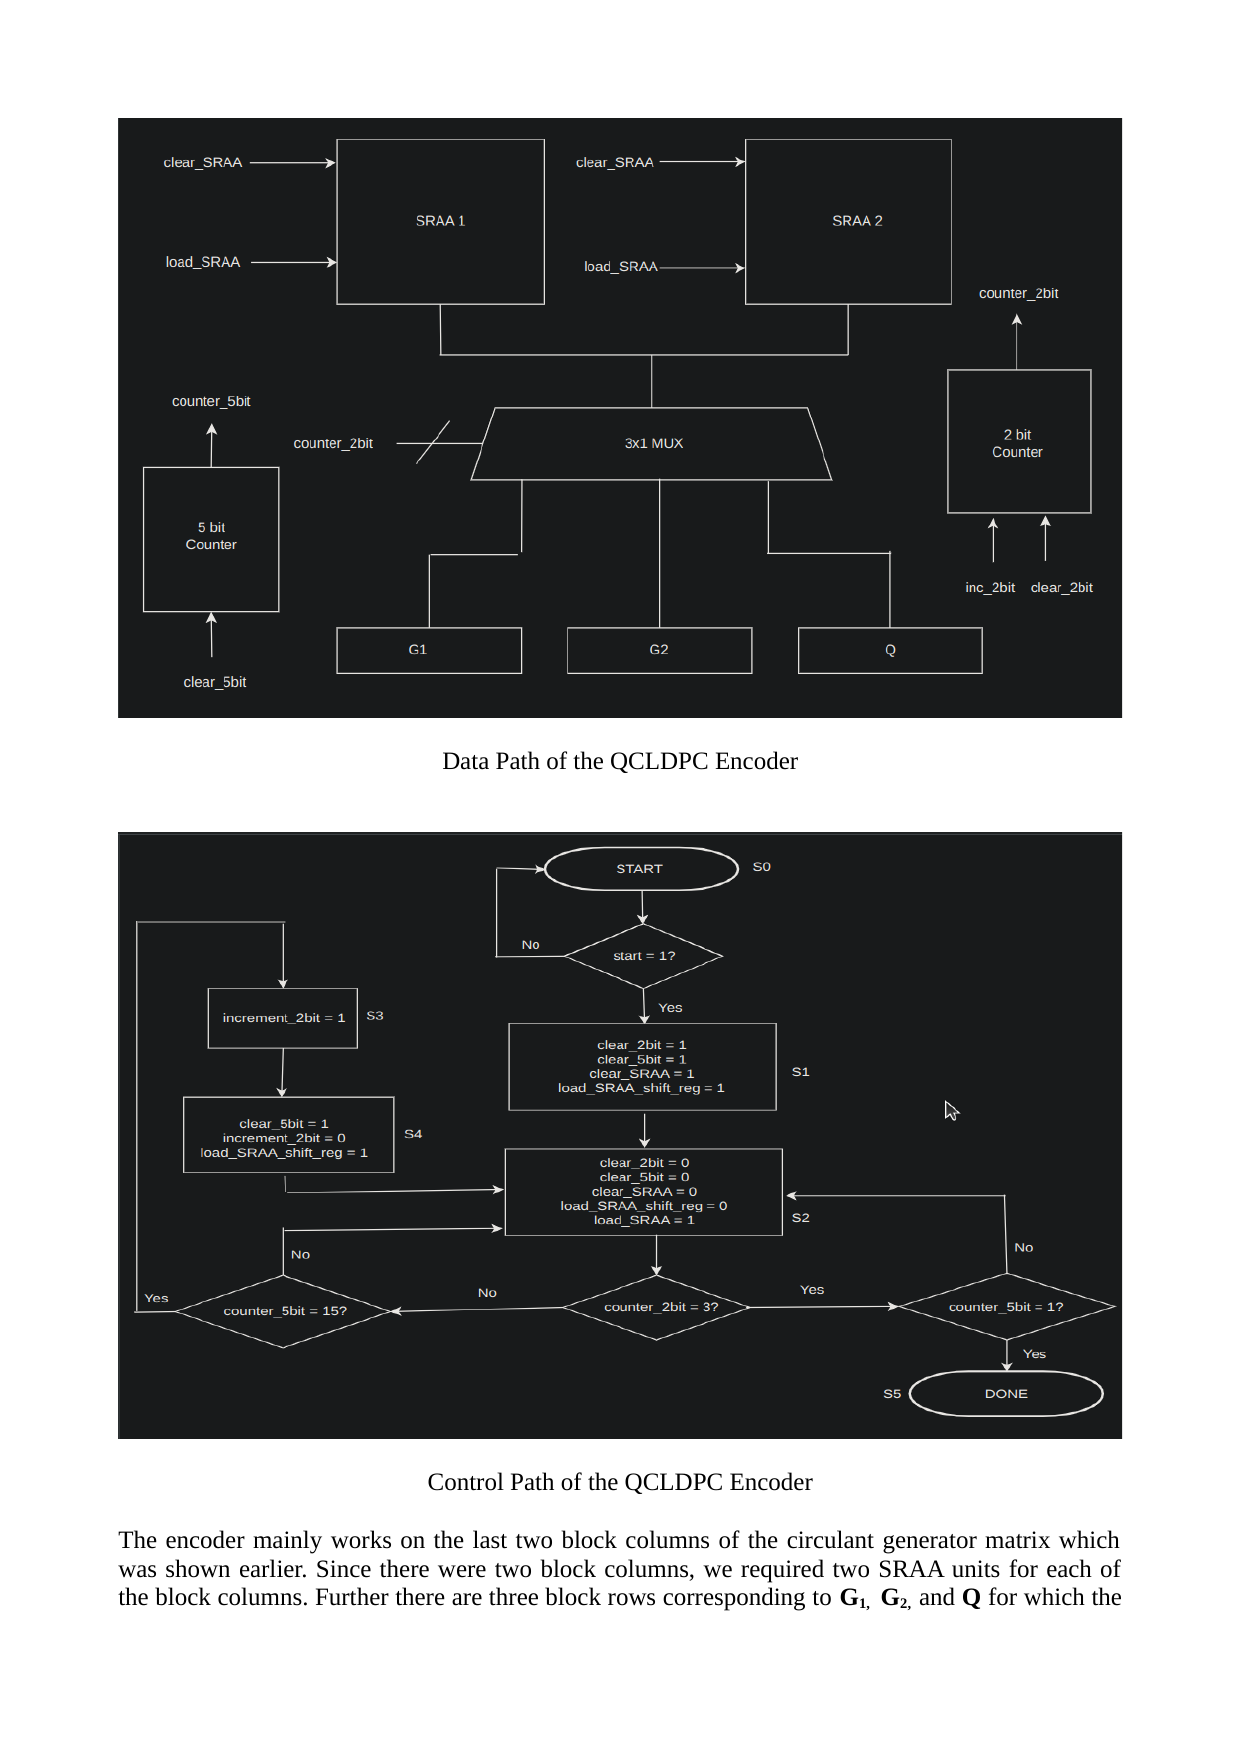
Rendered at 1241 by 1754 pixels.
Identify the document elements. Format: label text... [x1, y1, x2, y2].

picture [118, 118, 1123, 718]
text The encoder mainly works on the last two block columns of the circulant generator matrix which was shown earlier. Since there were two block columns, we required two SRAA units for each of the block columns. Further there are three block rows corresponding to G1, G2, and Q for which the [118, 1525, 1122, 1611]
picture [118, 832, 1123, 1439]
text Data Path of the QCLDPC Encoder [118, 746, 1122, 775]
text Control Path of the QCLDPC Encoder [118, 1467, 1122, 1496]
